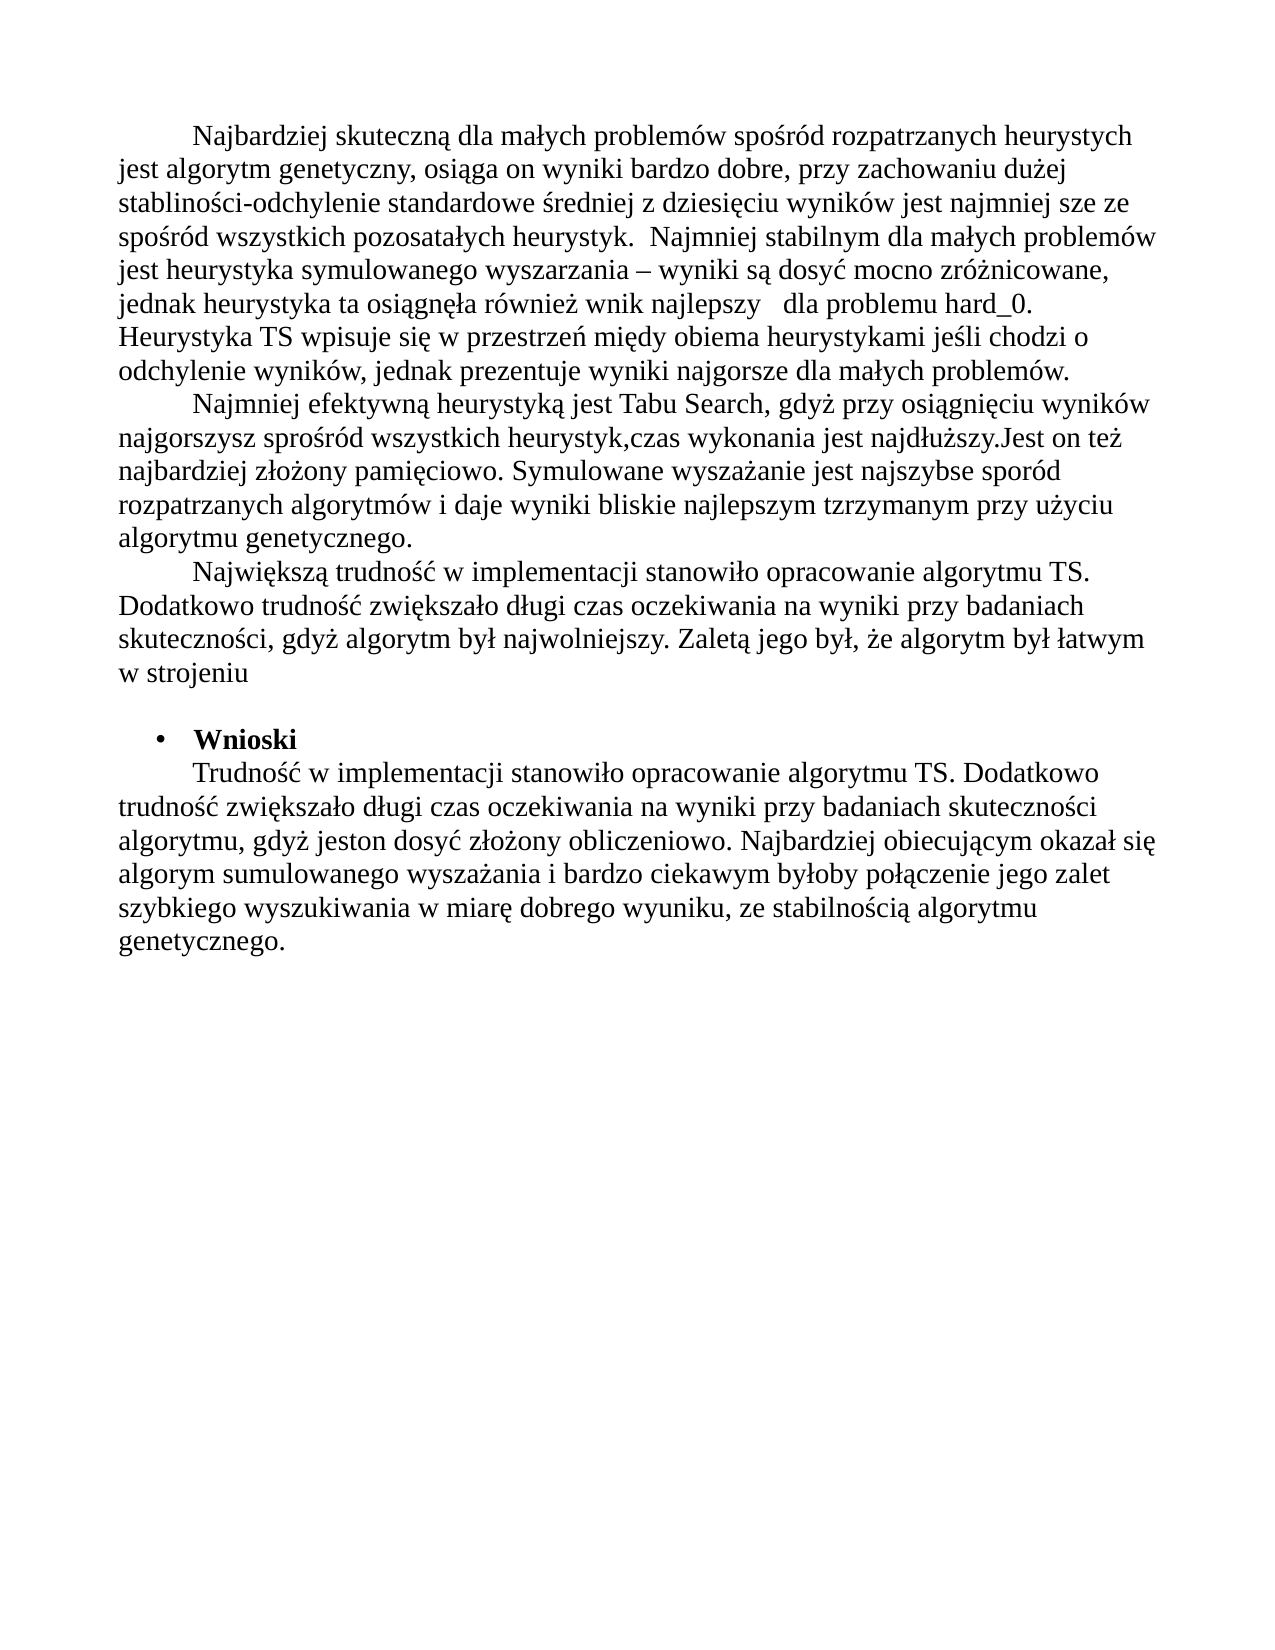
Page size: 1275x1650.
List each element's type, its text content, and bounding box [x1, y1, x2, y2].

text Najmniej efektywną heurystyką jest Tabu Search, gdyż przy osiągnięciu wyników najgorszysz sprośród wszystkich heurystyk,czas wykonania jest najdłuższy.Jest on też najbardziej złożony pamięciowo. Symulowane wyszażanie jest najszybse sporód rozpatrzanych algorytmów i daje wyniki bliskie najlepszym tzrzymanym przy użyciu algorytmu genetycznego. [118, 386, 1157, 554]
text Trudność w implementacji stanowiło opracowanie algorytmu TS. Dodatkowo trudność zwiększało długi czas oczekiwania na wyniki przy badaniach skuteczności algorytmu, gdyż jeston dosyć złożony obliczeniowo. Najbardziej obiecującym okazał się algorym sumulowanego wyszażania i bardzo ciekawym byłoby połączenie jego zalet szybkiego wyszukiwania w miarę dobrego wyuniku, ze stabilnością algorytmu genetycznego. [118, 756, 1157, 957]
text Największą trudność w implementacji stanowiło opracowanie algorytmu TS. Dodatkowo trudność zwiększało długi czas oczekiwania na wyniki przy badaniach skuteczności, gdyż algorytm był najwolniejszy. Zaletą jego był, że algorytm był łatwym w strojeniu [118, 554, 1157, 688]
text Najbardziej skuteczną dla małych problemów spośród rozpatrzanych heurystych jest algorytm genetyczny, osiąga on wyniki bardzo dobre, przy zachowaniu dużej stabliności-odchylenie standardowe średniej z dziesięciu wyników jest najmniej sze ze spośród wszystkich pozosatałych heurystyk. Najmniej stabilnym dla małych problemów jest heurystyka symulowanego wyszarzania – wyniki są dosyć mocno zróżnicowane, jednak heurystyka ta osiągnęła również wnik najlepszy dla problemu hard_0. Heurystyka TS wpisuje się w przestrzeń międy obiema heurystykami jeśli chodzi o odchylenie wyników, jednak prezentuje wyniki najgorsze dla małych problemów. [118, 118, 1157, 386]
list Wnioski [156, 722, 1157, 756]
